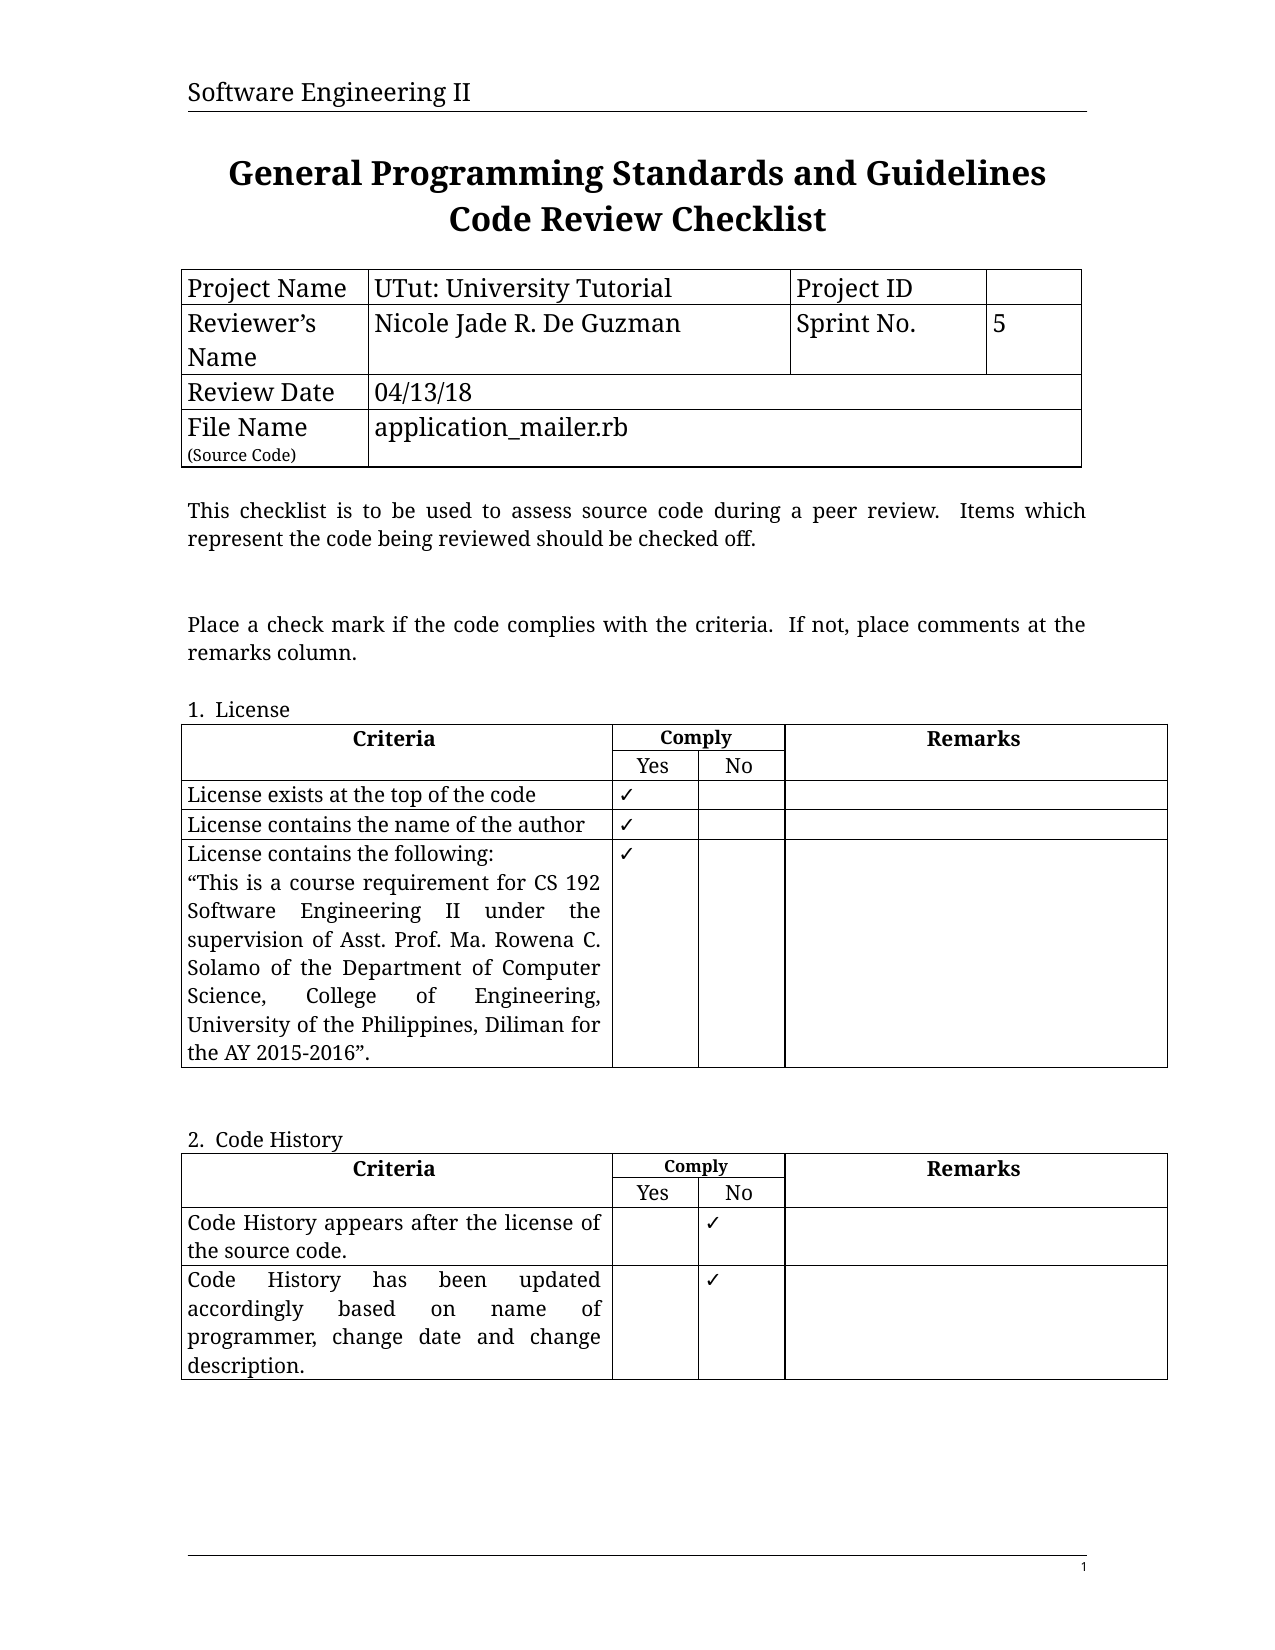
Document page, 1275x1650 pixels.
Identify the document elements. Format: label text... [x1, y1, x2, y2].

table_header Project ID [976, 270, 986, 304]
table_cell [786, 1266, 1167, 1379]
table_cell [786, 1208, 1167, 1264]
table_header [987, 270, 992, 304]
table_cell No [699, 1178, 704, 1207]
table_cell [613, 1266, 698, 1379]
table_cell Sprint No. [791, 305, 986, 373]
table_cell ✓ [613, 810, 618, 838]
table_cell No [699, 751, 704, 779]
table_header [1070, 270, 1081, 304]
table_cell 04/13/18 [1070, 375, 1081, 409]
table_cell [699, 840, 784, 1067]
table_cell Yes [613, 1178, 618, 1207]
table_cell File Name (Source Code) [357, 410, 368, 466]
table_header Comply [774, 1154, 784, 1177]
table_cell application_mailer.rb [369, 410, 1081, 466]
table_cell ✓ [699, 1208, 784, 1264]
table_cell Nicole Jade R. De Guzman [369, 305, 790, 373]
table_header Remarks [786, 725, 1167, 779]
table_cell [774, 810, 784, 838]
table_cell [786, 840, 1167, 1067]
table_cell Yes [687, 1178, 698, 1207]
table_cell Review Date [357, 375, 368, 409]
table_header Remarks [786, 1154, 1167, 1207]
text 2. Code History [187, 1125, 1087, 1153]
table_cell [786, 781, 791, 809]
table_cell ✓ [687, 810, 698, 838]
table_cell [699, 810, 704, 838]
table_cell ✓ [699, 1266, 784, 1379]
table_cell No [774, 751, 784, 779]
text General Programming Standards and Guidelines Code Review Checklist [187, 150, 1087, 241]
table_header Comply [613, 725, 618, 750]
table_cell [786, 810, 791, 838]
table_header Criteria [182, 1154, 612, 1207]
table_cell [1156, 810, 1167, 838]
table_header Project Name [357, 270, 368, 304]
table_header Criteria [182, 725, 612, 779]
table_cell [613, 1208, 698, 1264]
text This checklist is to be used to assess source code during a peer review. Items which represent the code being reviewed should be checked off. [187, 496, 1087, 553]
table_cell Yes [613, 751, 618, 779]
table_cell ✓ [613, 840, 698, 1067]
table_cell Reviewer’s Name [357, 305, 368, 373]
table_cell ✓ [613, 781, 618, 809]
table_cell [699, 781, 704, 809]
table_cell ✓ [687, 781, 698, 809]
table_cell Reviewer’s Name [182, 305, 187, 373]
table_cell 04/13/18 [369, 375, 374, 409]
table_cell [774, 781, 784, 809]
table_header Comply [774, 725, 784, 750]
table_cell [1156, 781, 1167, 809]
table_cell 5 [987, 305, 1081, 373]
table_cell Yes [687, 751, 698, 779]
table_cell No [774, 1178, 784, 1207]
text Place a check mark if the code complies with the criteria. If not, place comments at the remarks column. [187, 610, 1087, 667]
text 1. License [187, 695, 1087, 723]
